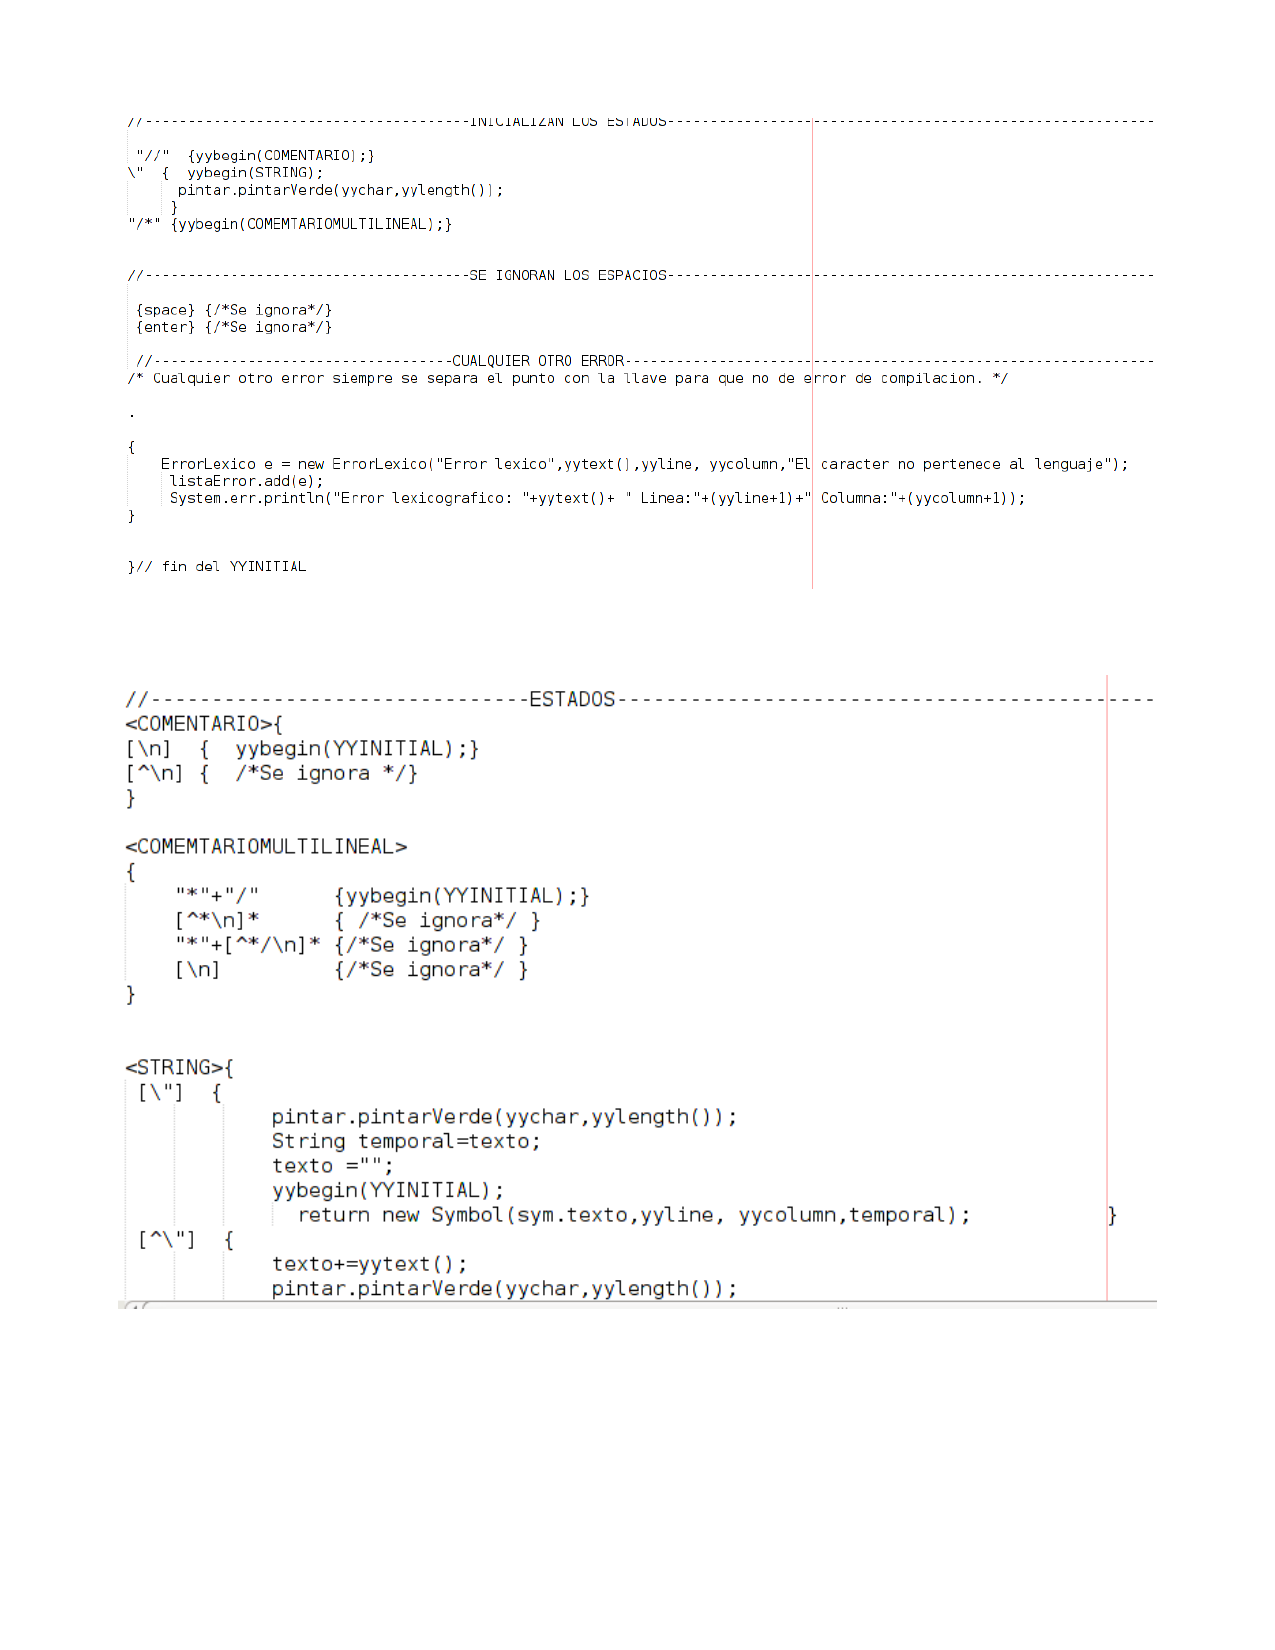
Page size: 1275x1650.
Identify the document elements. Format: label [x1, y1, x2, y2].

picture [118, 118, 1157, 589]
picture [118, 675, 1157, 1309]
